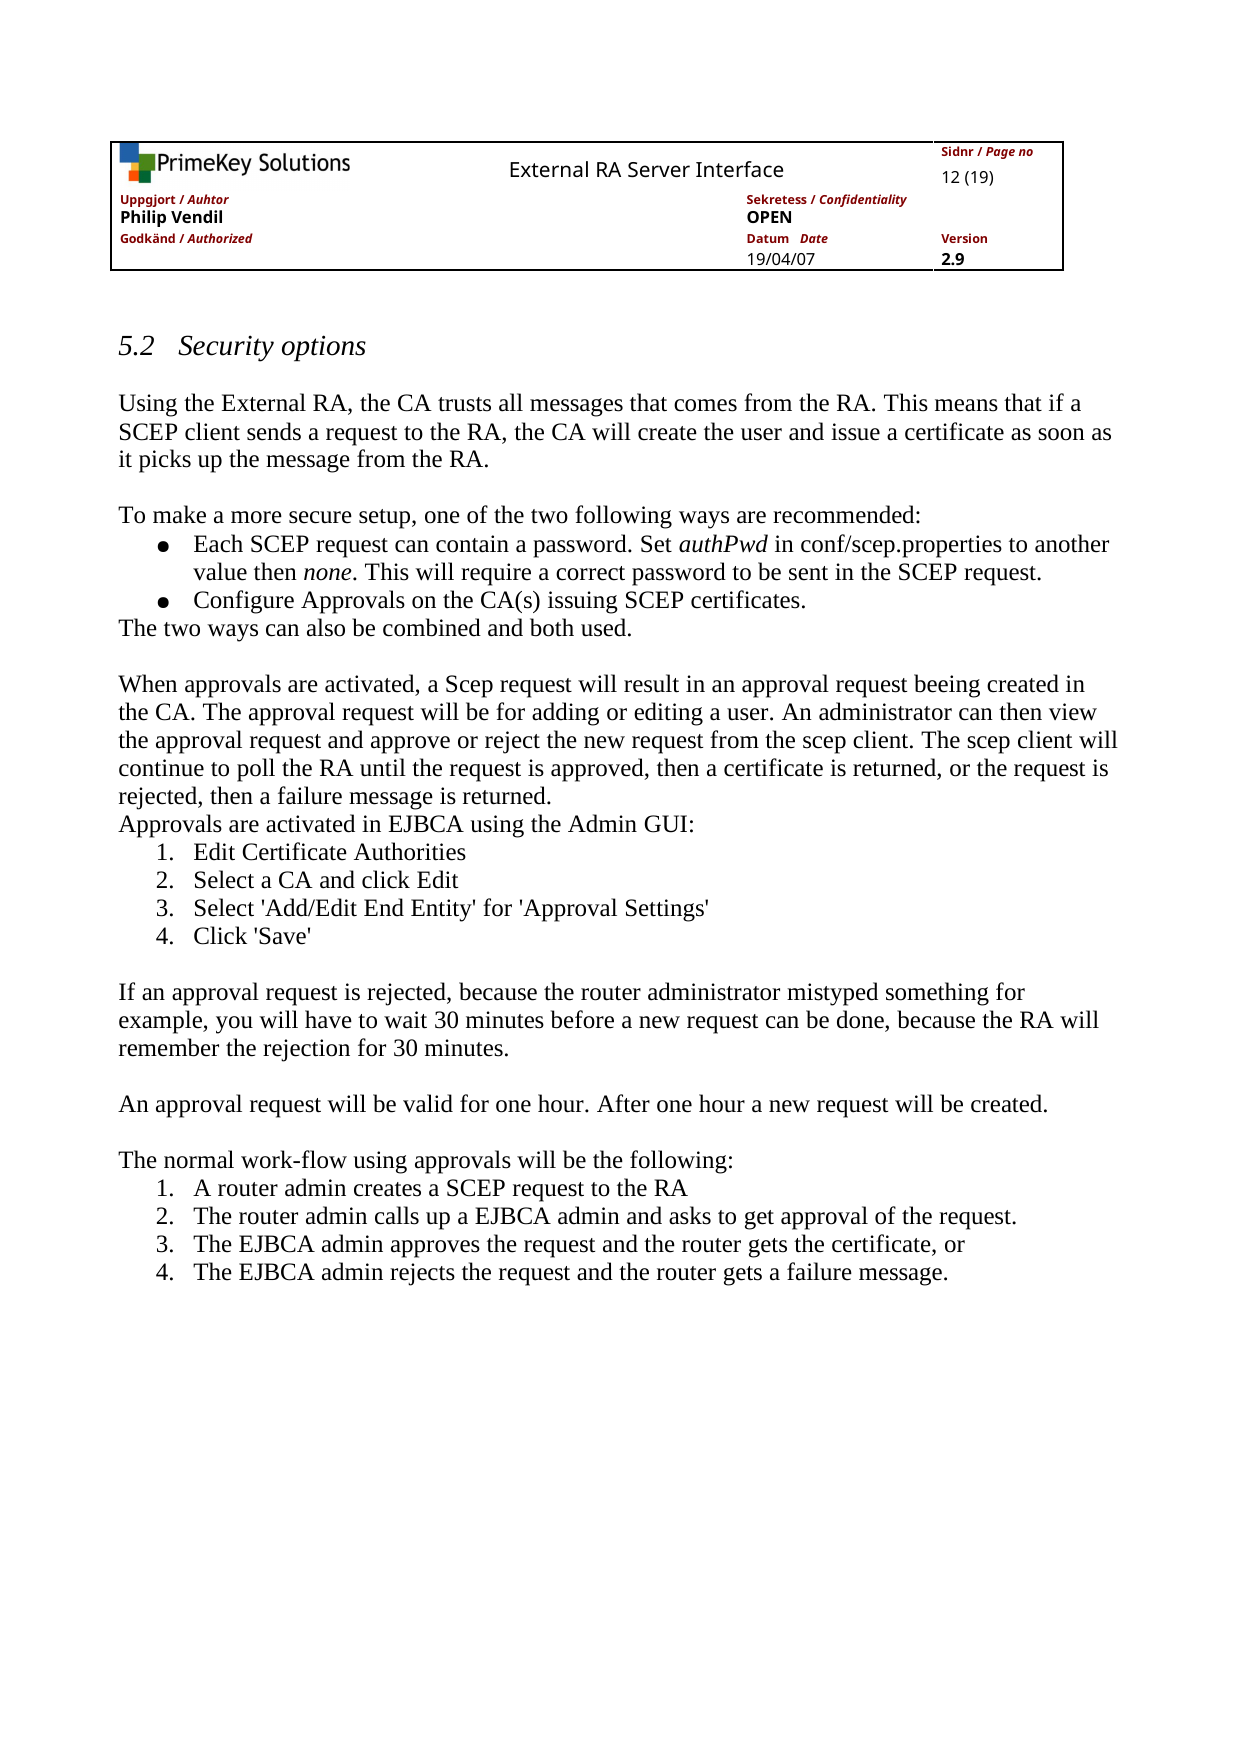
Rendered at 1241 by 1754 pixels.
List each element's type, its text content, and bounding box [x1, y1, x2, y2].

text An approval request will be valid for one hour. After one hour a new request will be created. [118, 1090, 1122, 1118]
subtitle Security options [118, 329, 1122, 361]
list Select a CA and click Edit [156, 866, 1122, 894]
text Approvals are activated in EJBCA using the Admin GUI: [118, 810, 1122, 838]
list Click 'Save' [156, 922, 1122, 950]
text The two ways can also be combined and both used. [118, 613, 1122, 642]
text To make a more secure setup, one of the two following ways are recommended: [118, 501, 1122, 529]
text The normal work-flow using approvals will be the following: [118, 1146, 1122, 1174]
list The router admin calls up a EJBCA admin and asks to get approval of the request. [156, 1202, 1122, 1230]
list The EJBCA admin approves the request and the router gets the certificate, or [156, 1230, 1122, 1258]
list Each SCEP request can contain a password. Set authPwd in conf/scep.properties to another value then none. This will require a correct password to be sent in the SCEP request. [156, 529, 1122, 586]
text When approvals are activated, a Scep request will result in an approval request beeing created in the CA. The approval request will be for adding or editing a user. An administrator can then view the approval request and approve or reject the new request from the scep client. The scep client will continue to poll the RA until the request is approved, then a certificate is returned, or the request is rejected, then a failure message is returned. [118, 669, 1122, 810]
text If an approval request is rejected, because the router administrator mistyped something for example, you will have to wait 30 minutes before a new request can be done, because the RA will remember the rejection for 30 minutes. [118, 978, 1122, 1062]
list Select 'Add/Edit End Entity' for 'Approval Settings' [156, 894, 1122, 922]
list The EJBCA admin rejects the request and the router gets a failure message. [156, 1258, 1122, 1286]
list Configure Approvals on the CA(s) issuing SCEP certificates. [156, 586, 1122, 613]
text Using the External RA, the CA trusts all messages that comes from the RA. This means that if a SCEP client sends a request to the RA, the CA will create the user and issue a certificate as soon as it picks up the message from the RA. [118, 389, 1122, 473]
list A router admin creates a SCEP request to the RA [156, 1174, 1122, 1202]
list Edit Certificate Authorities [156, 838, 1122, 866]
